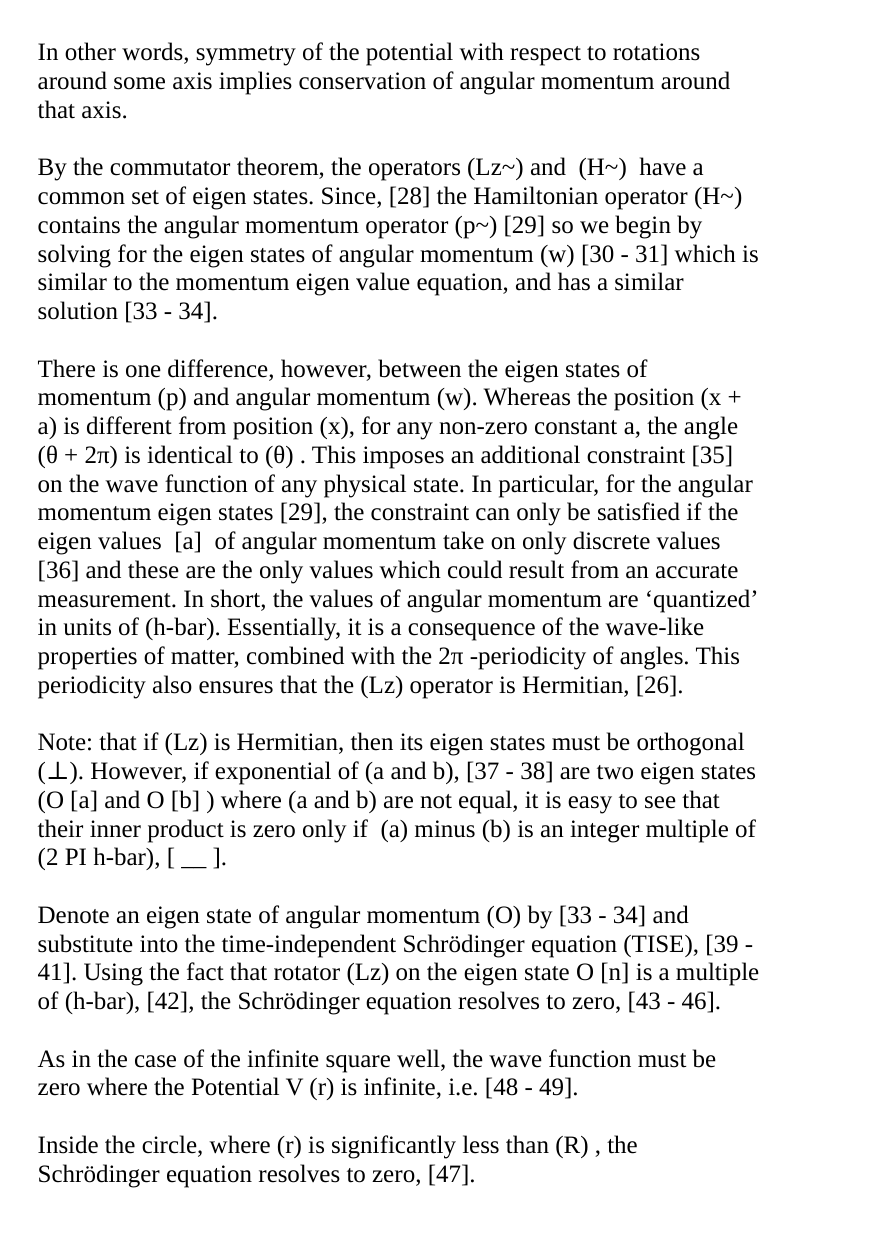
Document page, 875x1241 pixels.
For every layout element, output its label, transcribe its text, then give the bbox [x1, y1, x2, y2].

text As in the case of the infinite square well, the wave function must be zero where the Potential V (r) is infinite, i.e. [48 - 49]. [37, 1044, 762, 1101]
text Note: that if (Lz) is Hermitian, then its eigen states must be orthogonal (⊥). However, if exponential of (a and b), [37 - 38] are two eigen states (O [a] and O [b] ) where (a and b) are not equal, it is easy to see that their inner product is zero only if (a) minus (b) is an integer multiple of (2 PI h-bar), [ __ ]. [37, 727, 762, 871]
text Denote an eigen state of angular momentum (O) by [33 - 34] and substitute into the time-independent Schrödinger equation (TISE), [39 - 41]. Using the fact that rotator (Lz) on the eigen state O [n] is a multiple of (h-bar), [42], the Schrödinger equation resolves to zero, [43 - 46]. [37, 900, 762, 1015]
text By the commutator theorem, the operators (Lz~) and (H~) have a common set of eigen states. Since, [28] the Hamiltonian operator (H~) contains the angular momentum operator (p~) [29] so we begin by solving for the eigen states of angular momentum (w) [30 - 31] which is similar to the momentum eigen value equation, and has a similar solution [33 - 34]. [37, 152, 762, 325]
text There is one difference, however, between the eigen states of momentum (p) and angular momentum (w). Whereas the position (x + a) is different from position (x), for any non-zero constant a, the angle (θ + 2π) is identical to (θ) . This imposes an additional constraint [35] on the wave function of any physical state. In particular, for the angular momentum eigen states [29], the constraint can only be satisfied if the eigen values [a] of angular momentum take on only discrete values [36] and these are the only values which could result from an accurate measurement. In short, the values of angular momentum are ‘quantized’ in units of (h-bar). Essentially, it is a consequence of the wave-like properties of matter, combined with the 2π -periodicity of angles. This periodicity also ensures that the (Lz) operator is Hermitian, [26]. [37, 354, 762, 699]
text In other words, symmetry of the potential with respect to rotations around some axis implies conservation of angular momentum around that axis. [37, 37, 762, 124]
text Inside the circle, where (r) is significantly less than (R) , the Schrödinger equation resolves to zero, [47]. [37, 1130, 762, 1187]
